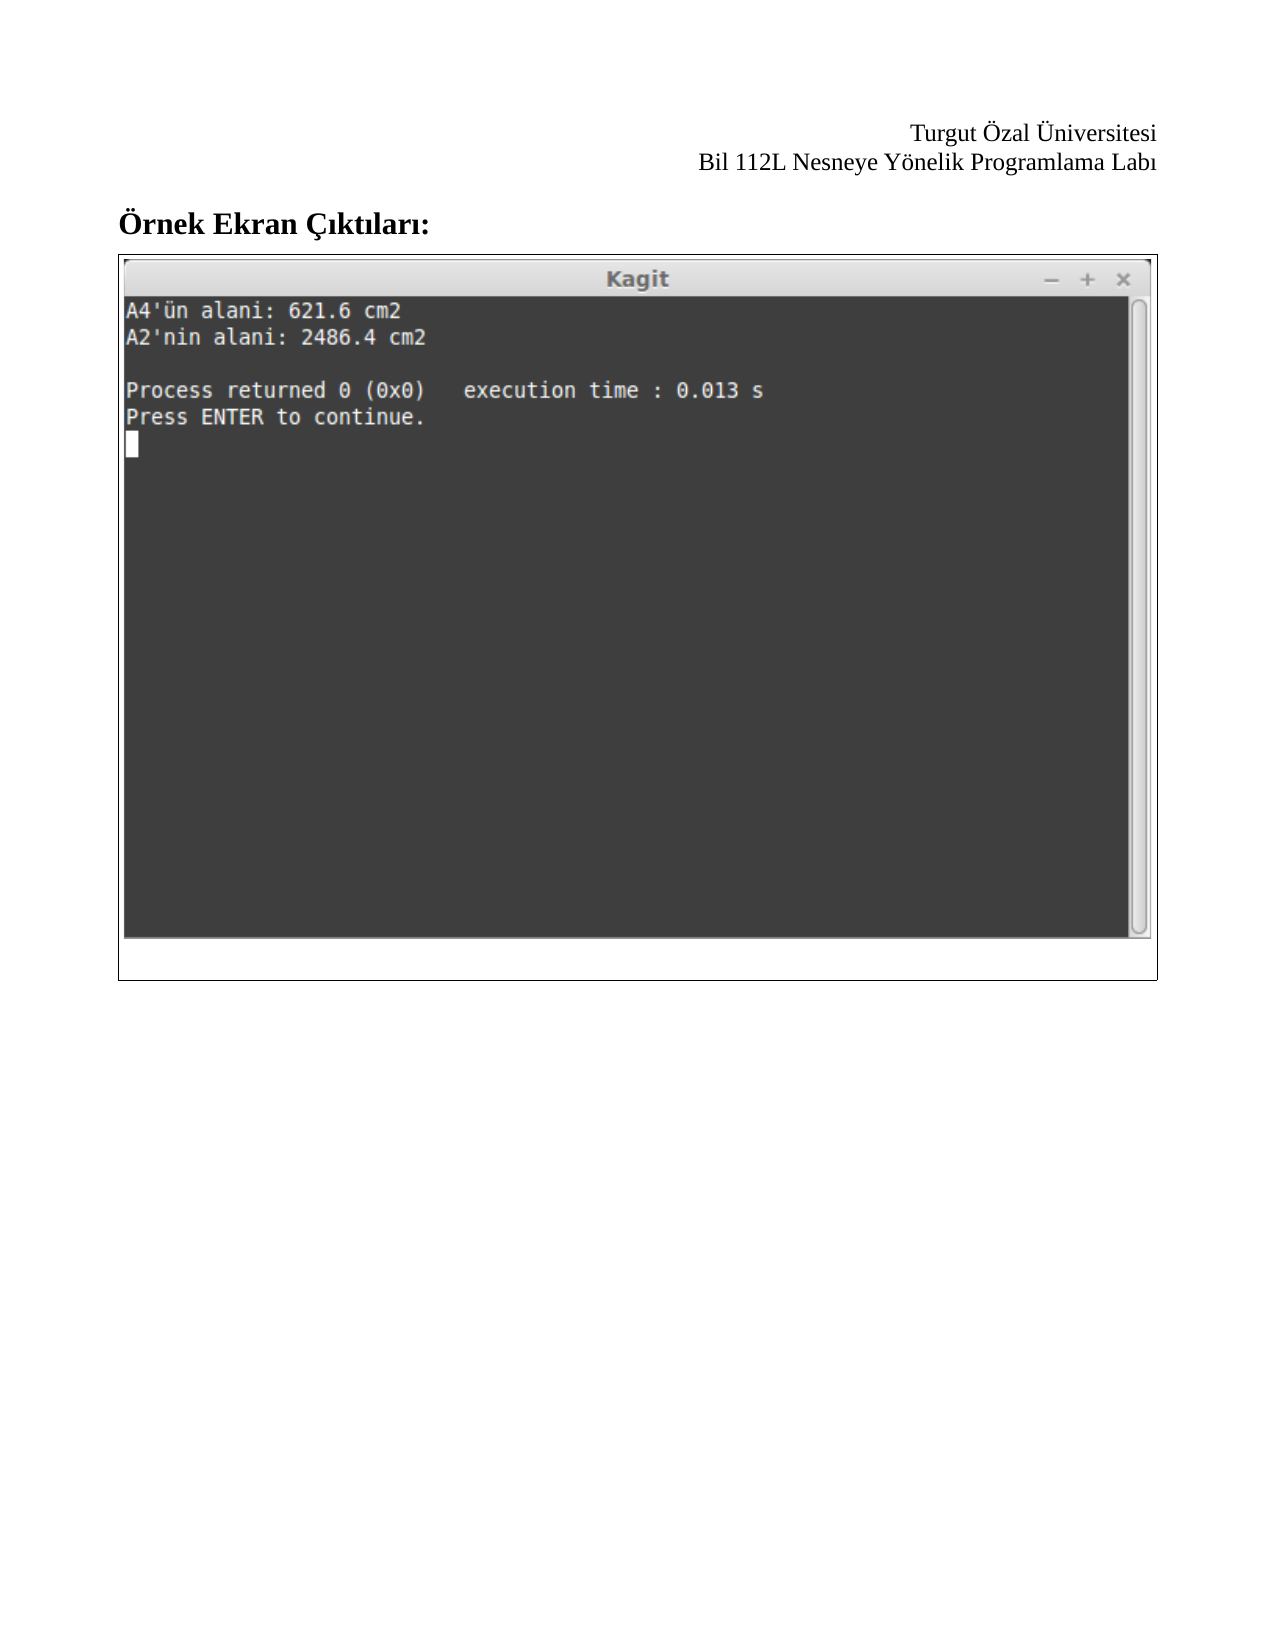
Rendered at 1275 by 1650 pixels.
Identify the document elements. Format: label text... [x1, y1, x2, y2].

picture [123, 259, 1152, 939]
text Örnek Ekran Çıktıları: [118, 205, 1157, 241]
table_header [119, 255, 1157, 938]
table_header [119, 939, 1157, 980]
